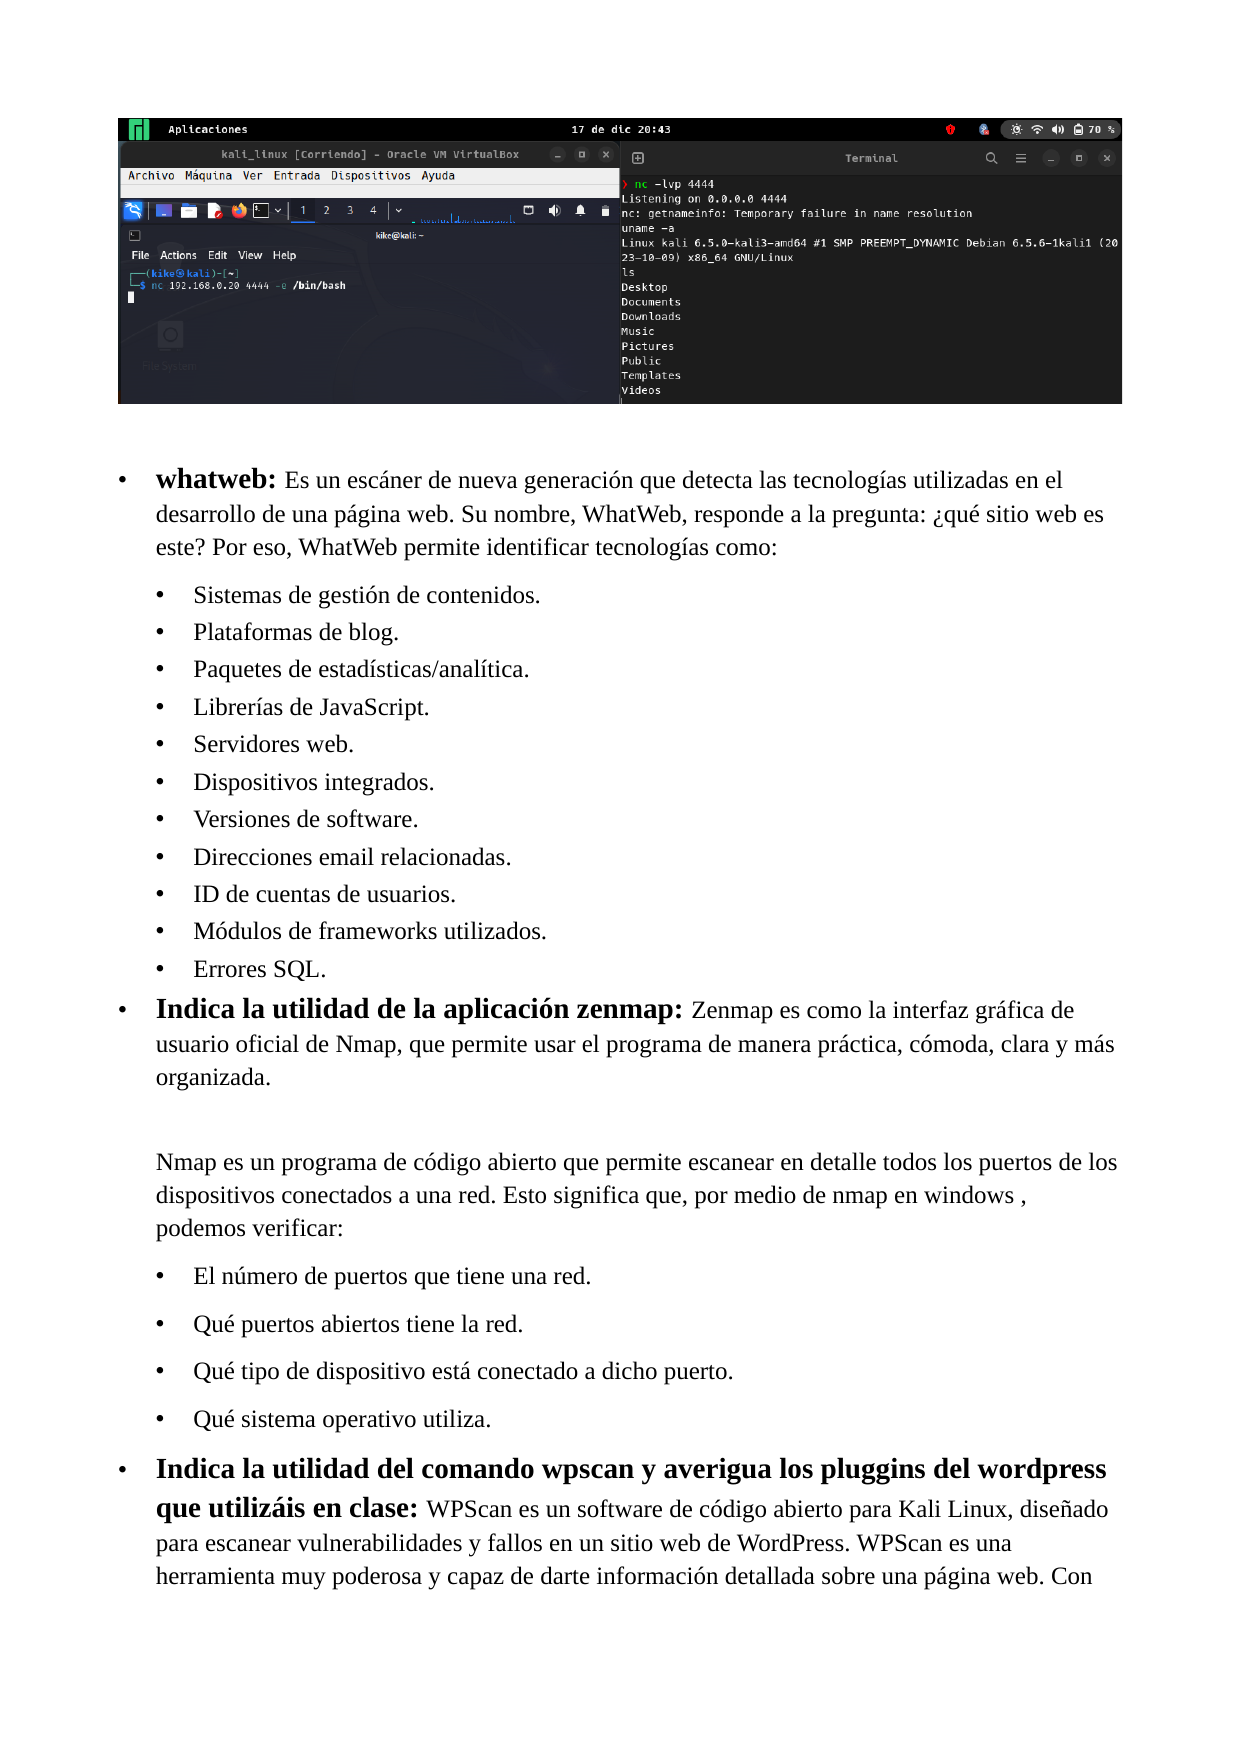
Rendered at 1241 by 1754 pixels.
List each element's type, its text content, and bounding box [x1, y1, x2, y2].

list Dispositivos integrados. [156, 767, 1122, 796]
list ID de cuentas de usuarios. [156, 879, 1122, 908]
list Indica la utilidad del comando wpscan y averigua los pluggins del wordpress que utilizáis en clase: WPScan es un software de código abierto para Kali Linux, diseñado para escanear vulnerabilidades y fallos en un sitio web de WordPress. WPScan es una herramienta muy poderosa y capaz de darte información detallada sobre una página web. Con [118, 1451, 1122, 1589]
list Qué puertos abiertos tiene la red. [156, 1309, 1122, 1337]
list Errores SQL. [156, 954, 1122, 982]
list Versiones de software. [156, 804, 1122, 833]
list Paquetes de estadísticas/analítica. [156, 654, 1122, 683]
list El número de puertos que tiene una red. [156, 1261, 1122, 1290]
list Módulos de frameworks utilizados. [156, 916, 1122, 945]
list Servidores web. [156, 729, 1122, 758]
list whatweb: Es un escáner de nueva generación que detecta las tecnologías utilizadas en el desarrollo de una página web. Su nombre, WhatWeb, responde a la pregunta: ¿qué sitio web es este? Por eso, WhatWeb permite identificar tecnologías como: [118, 461, 1122, 561]
list Nmap es un programa de código abierto que permite escanear en detalle todos los puertos de los dispositivos conectados a una red. Esto significa que, por medio de nmap en windows , podemos verificar: [118, 1109, 1122, 1242]
list Indica la utilidad de la aplicación zenmap: Zenmap es como la interfaz gráfica de usuario oficial de Nmap, que permite usar el programa de manera práctica, cómoda, clara y más organizada. [118, 991, 1122, 1091]
picture [118, 118, 1123, 404]
list Librerías de JavaScript. [156, 692, 1122, 721]
list Qué sistema operativo utiliza. [156, 1404, 1122, 1433]
list Sistemas de gestión de contenidos. [156, 580, 1122, 608]
list Plataformas de blog. [156, 617, 1122, 646]
list Qué tipo de dispositivo está conectado a dicho puerto. [156, 1356, 1122, 1385]
list Direcciones email relacionadas. [156, 842, 1122, 870]
